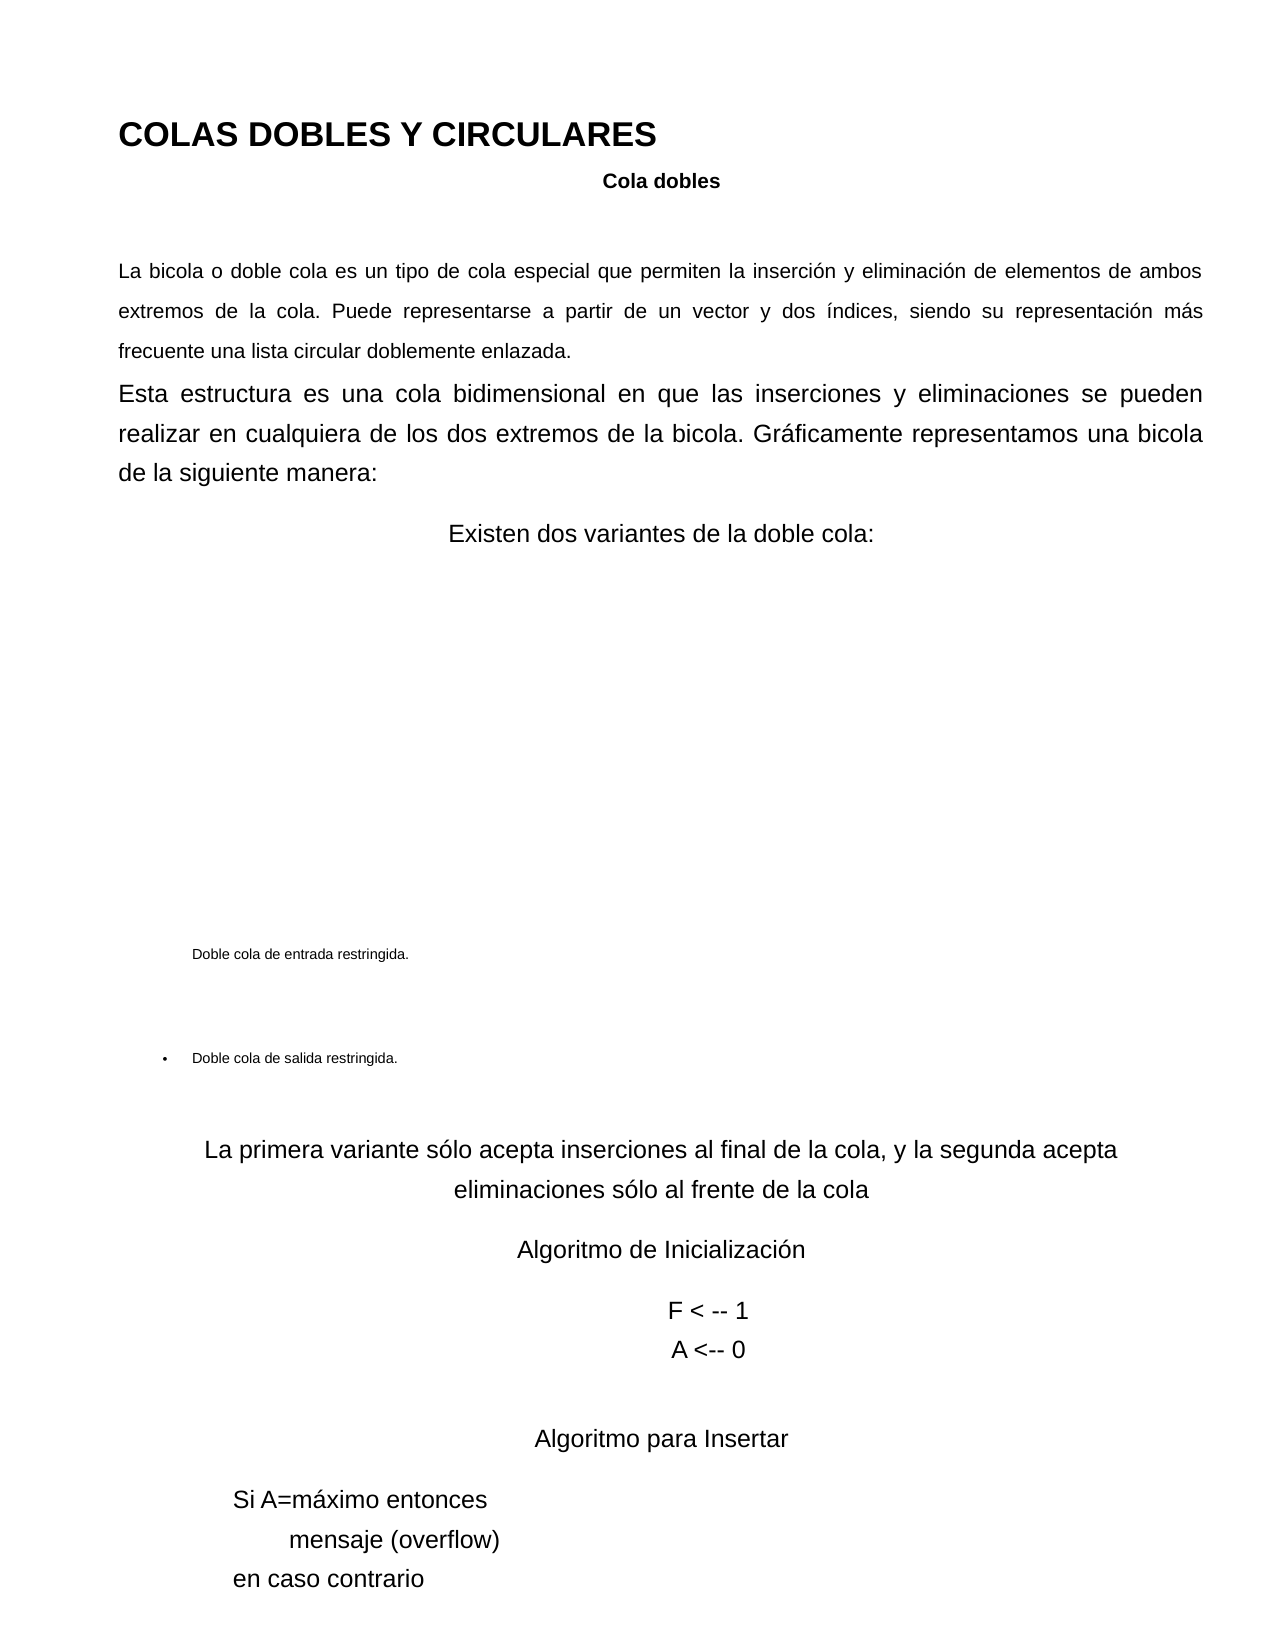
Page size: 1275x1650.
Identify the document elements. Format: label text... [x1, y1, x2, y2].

text en caso contrario [139, 1564, 1184, 1593]
text Cola dobles [118, 169, 1205, 193]
text Esta estructura es una cola bidimensional en que las inserciones y eliminaciones se pueden realizar en cualquiera de los dos extremos de la bicola. Gráficamente representamos una bicola de la siguiente manera: [118, 379, 1205, 487]
text Existen dos variantes de la doble cola: [139, 519, 1184, 547]
text F < -- 1 [139, 1296, 1184, 1324]
text A <-- 0 [139, 1336, 1184, 1364]
subtitle COLAS DOBLES Y CIRCULARES [118, 114, 1205, 154]
text Algoritmo de Inicialización [139, 1235, 1184, 1264]
list Doble cola de entrada restringida. [162, 592, 1205, 974]
text mensaje (overflow) [139, 1524, 1184, 1553]
text Si A=máximo entonces [139, 1485, 1184, 1514]
text La primera variante sólo acepta inserciones al final de la cola, y la segunda acepta eliminaciones sólo al frente de la cola [139, 1135, 1184, 1204]
list Doble cola de salida restringida. [162, 1050, 1205, 1078]
text La bicola o doble cola es un tipo de cola especial que permiten la inserción y eliminación de elementos de ambos extremos de la cola. Puede representarse a partir de un vector y dos índices, siendo su representación más frecuente una lista circular doblemente enlazada. [118, 258, 1205, 363]
text Algoritmo para Insertar [139, 1424, 1184, 1453]
